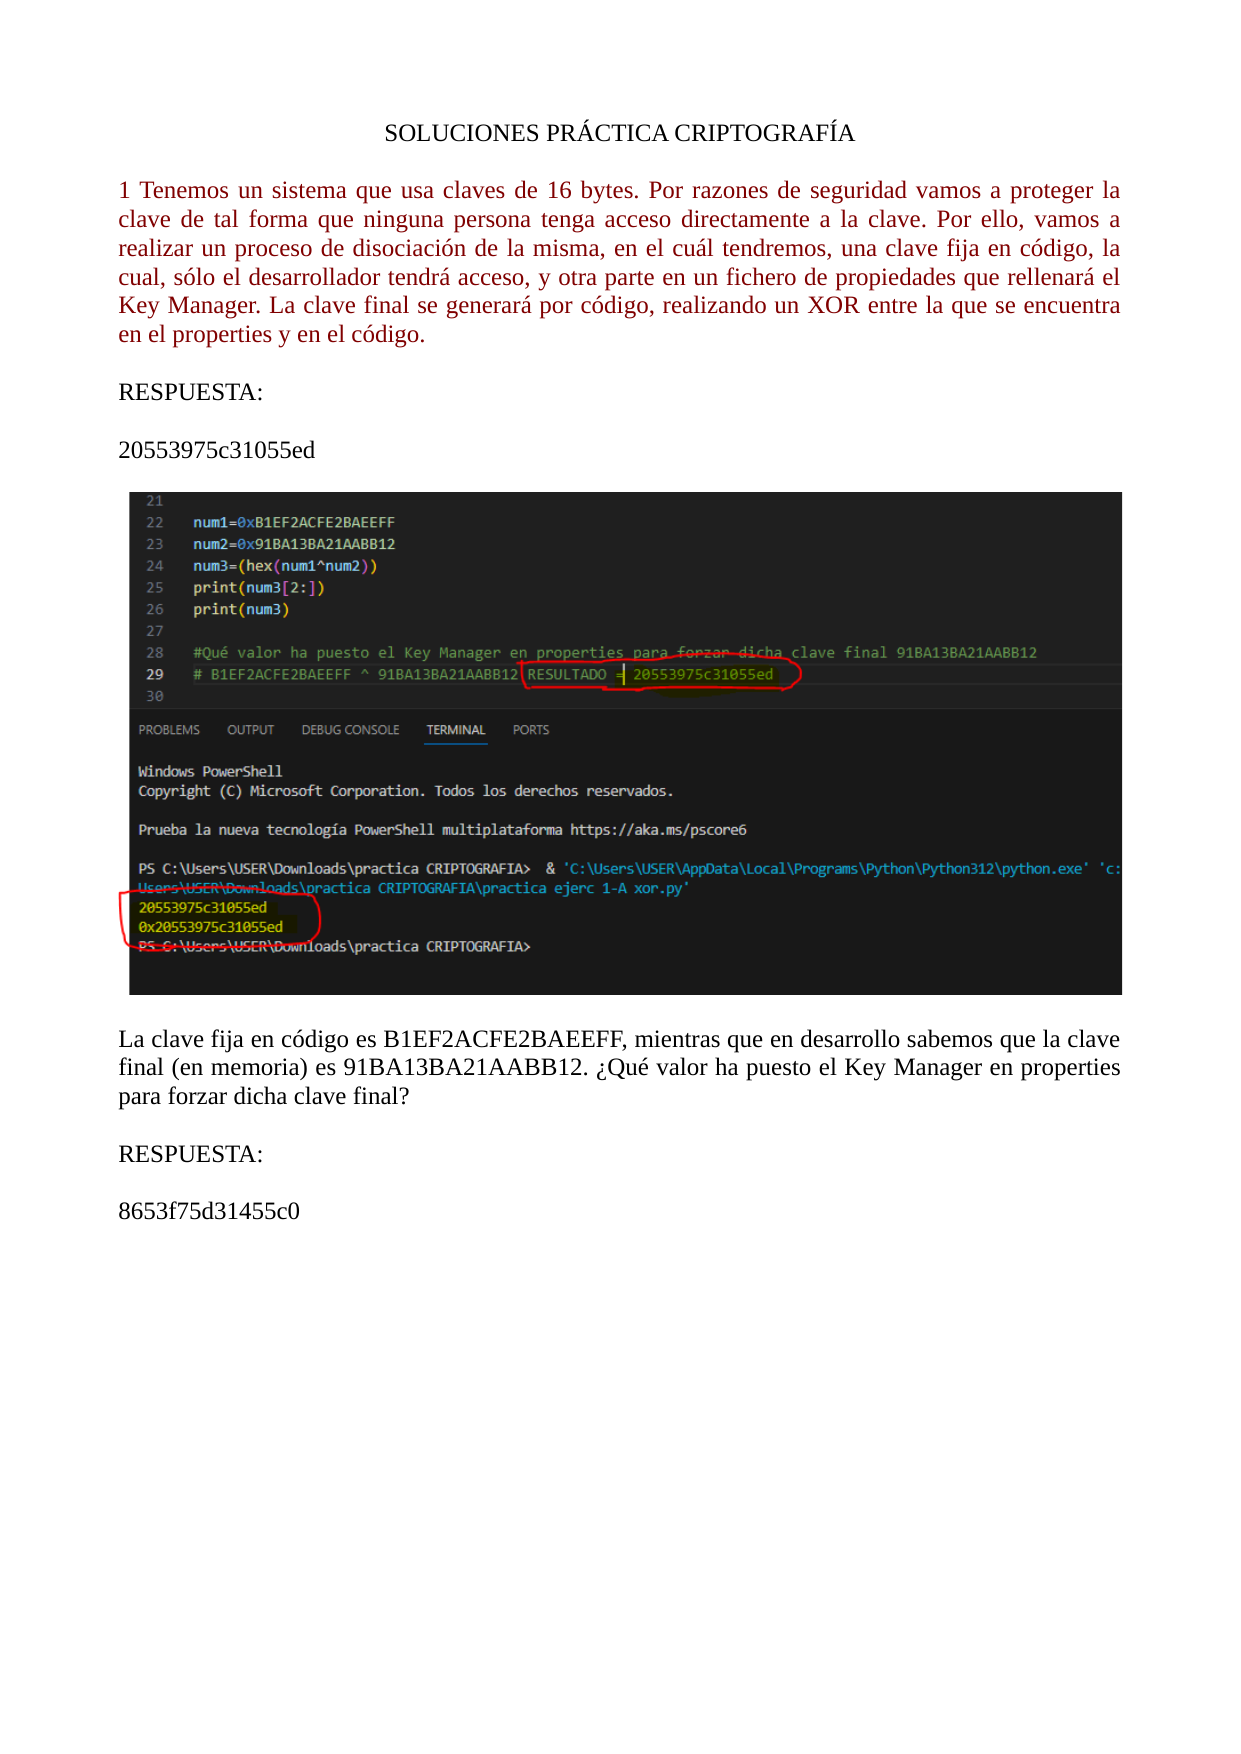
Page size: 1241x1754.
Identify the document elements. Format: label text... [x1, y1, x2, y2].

text RESPUESTA: [118, 377, 1122, 406]
text 1 Tenemos un sistema que usa claves de 16 bytes. Por razones de seguridad vamos a proteger la clave de tal forma que ninguna persona tenga acceso directamente a la clave. Por ello, vamos a realizar un proceso de disociación de la misma, en el cuál tendremos, una clave fija en código, la cual, sólo el desarrollador tendrá acceso, y otra parte en un fichero de propiedades que rellenará el Key Manager. La clave final se generará por código, realizando un XOR entre la que se encuentra en el properties y en el código. [118, 176, 1122, 348]
picture [118, 492, 1123, 995]
text SOLUCIONES PRÁCTICA CRIPTOGRAFÍA [118, 118, 1122, 147]
text 8653f75d31455c0 [118, 1196, 1122, 1225]
text 20553975c31055ed [118, 435, 1122, 464]
text La clave fija en código es B1EF2ACFE2BAEEFF, mientras que en desarrollo sabemos que la clave final (en memoria) es 91BA13BA21AABB12. ¿Qué valor ha puesto el Key Manager en properties para forzar dicha clave final? [118, 1024, 1122, 1110]
text RESPUESTA: [118, 1139, 1122, 1167]
